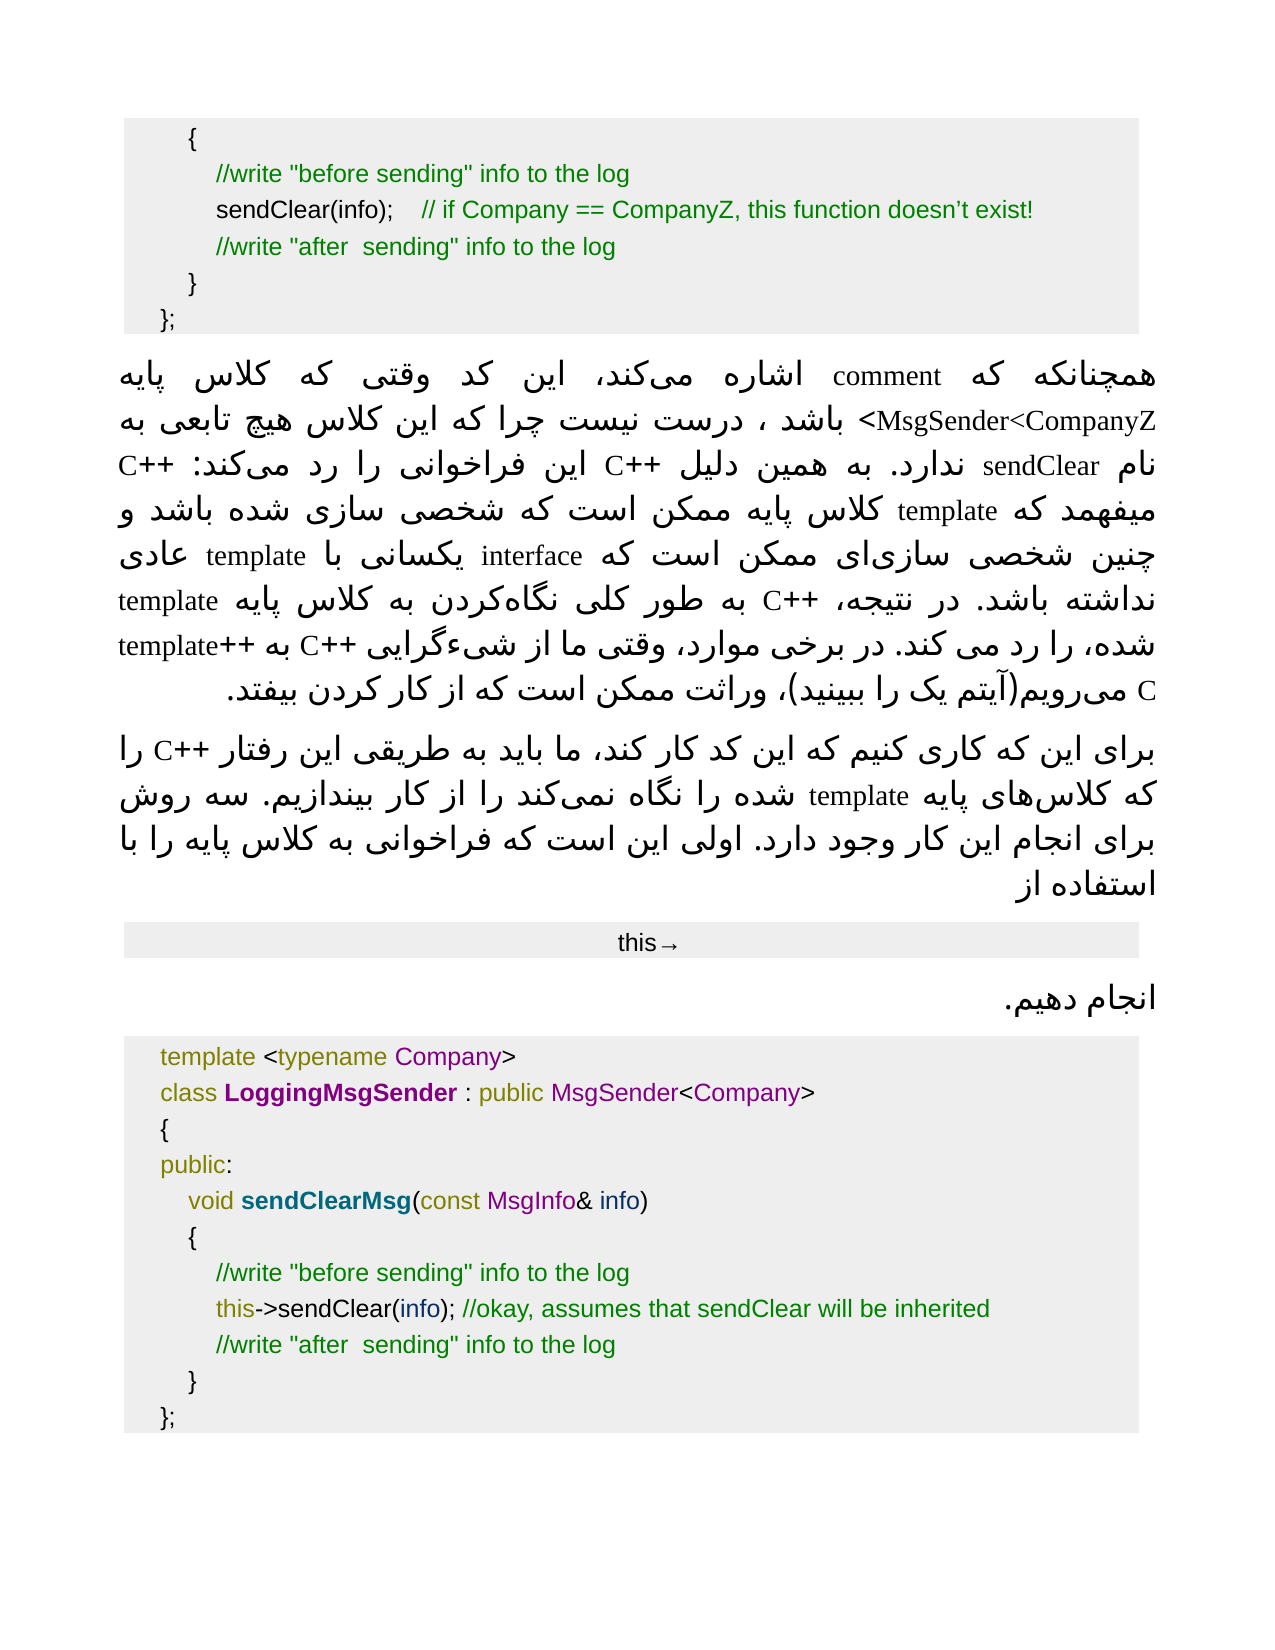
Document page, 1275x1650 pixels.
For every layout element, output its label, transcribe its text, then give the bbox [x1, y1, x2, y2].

text sendClear(info); // if Company == CompanyZ, this function doesn’t exist! [124, 190, 1139, 226]
text //write "after sending" info to the log [124, 226, 1139, 262]
text { [124, 1108, 1139, 1144]
text { [124, 118, 1139, 154]
text انجام دهیم. [118, 973, 1157, 1018]
text void sendClearMsg(const MsgInfo& info) [124, 1181, 1139, 1217]
text //write "before sending" info to the log [124, 1253, 1139, 1289]
text this→ [124, 922, 1139, 958]
text this->sendClear(info); //okay, assumes that sendClear will be inherited [124, 1289, 1139, 1325]
text template <typename Company> [124, 1036, 1139, 1072]
text } [124, 262, 1139, 298]
text { [124, 1217, 1139, 1253]
text class LoggingMsgSender : public MsgSender<Company> [124, 1072, 1139, 1108]
text برای این که کاری کنیم که این کد کار کند، ما باید به طریقی این رفتار ++C را که کلاس‌های پایه template شده را نگاه نمی‌کند را از کار بیندازیم. سه روش برای انجام این کار وجود دارد. اولی این است که فراخوانی به کلاس پایه را با استفاده از [118, 724, 1157, 904]
text }; [124, 1397, 1139, 1433]
text همچنانکه که comment اشاره می‌کند، این کد وقتی که کلاس پایه MsgSender<CompanyZ> باشد ، درست نیست چرا که این کلاس هیچ تابعی به نام sendClear ندارد. به همین دلیل ++C این فراخوانی را رد می‌کند: ++C میفهمد که template کلاس پایه ممکن است که شخصی سازی شده باشد و چنین شخصی سازی‌ای ممکن است که interface یکسانی با template عادی نداشته باشد. در نتیجه، ++C به طور کلی نگاه‌کردن به کلاس پایه template شده، را رد می کند. در برخی موارد، وقتی ما از شیءگرایی ++C به ++template C می‌رویم(آیتم یک را ببینید)، وراثت ممکن است که از کار کردن بیفتد. [118, 349, 1157, 709]
text public: [124, 1144, 1139, 1181]
text //write "before sending" info to the log [124, 154, 1139, 190]
text }; [124, 298, 1139, 334]
text //write "after sending" info to the log [124, 1325, 1139, 1361]
text } [124, 1361, 1139, 1397]
